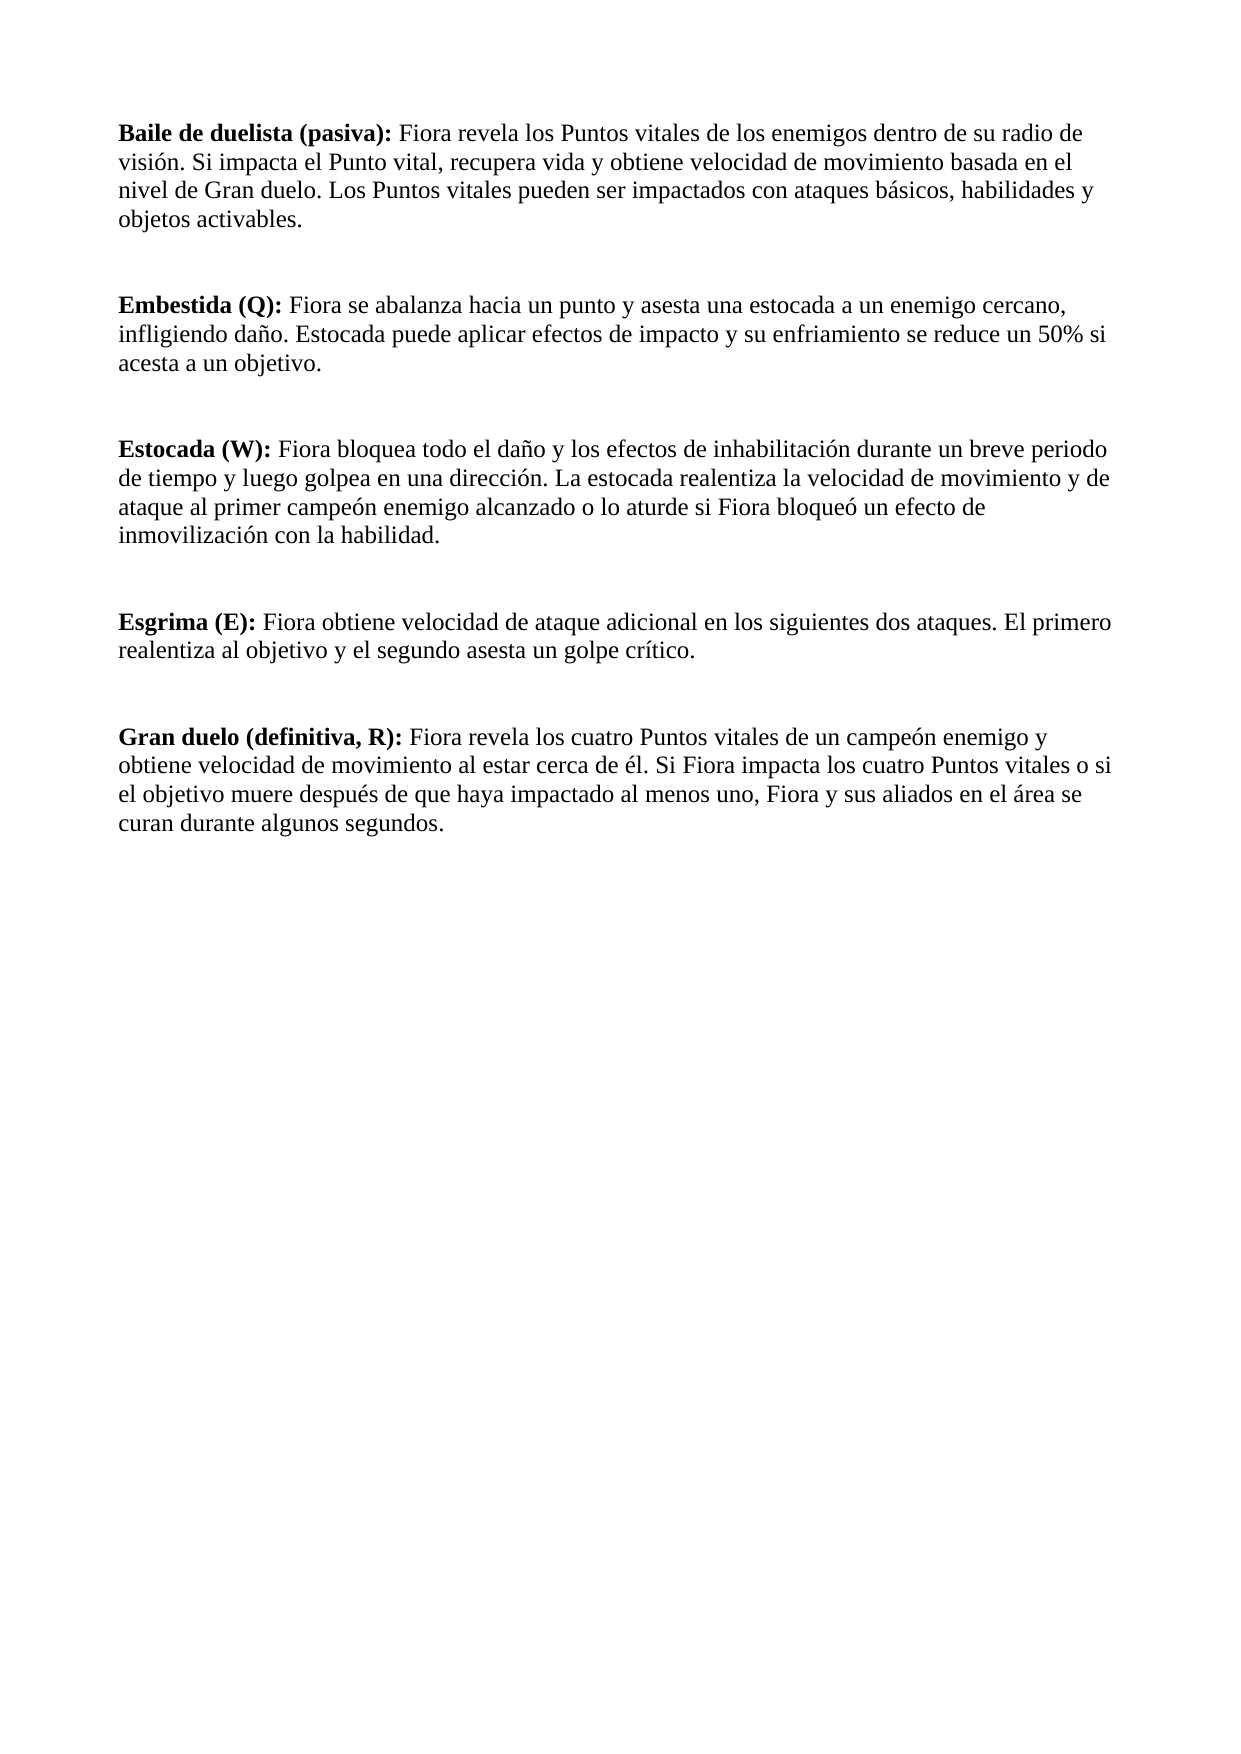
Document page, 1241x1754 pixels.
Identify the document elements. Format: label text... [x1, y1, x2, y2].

text Embestida (Q): Fiora se abalanza hacia un punto y asesta una estocada a un enemigo cercano, infligiendo daño. Estocada puede aplicar efectos de impacto y su enfriamiento se reduce un 50% si acesta a un objetivo. [118, 291, 1122, 377]
text Gran duelo (definitiva, R): Fiora revela los cuatro Puntos vitales de un campeón enemigo y obtiene velocidad de movimiento al estar cerca de él. Si Fiora impacta los cuatro Puntos vitales o si el objetivo muere después de que haya impactado al menos uno, Fiora y sus aliados en el área se curan durante algunos segundos. [118, 722, 1122, 837]
text Baile de duelista (pasiva): Fiora revela los Puntos vitales de los enemigos dentro de su radio de visión. Si impacta el Punto vital, recupera vida y obtiene velocidad de movimiento basada en el nivel de Gran duelo. Los Puntos vitales pueden ser impactados con ataques básicos, habilidades y objetos activables. [118, 118, 1122, 233]
text Esgrima (E): Fiora obtiene velocidad de ataque adicional en los siguientes dos ataques. El primero realentiza al objetivo y el segundo asesta un golpe crítico. [118, 607, 1122, 664]
text Estocada (W): Fiora bloquea todo el daño y los efectos de inhabilitación durante un breve periodo de tiempo y luego golpea en una dirección. La estocada realentiza la velocidad de movimiento y de ataque al primer campeón enemigo alcanzado o lo aturde si Fiora bloqueó un efecto de inmovilización con la habilidad. [118, 434, 1122, 549]
